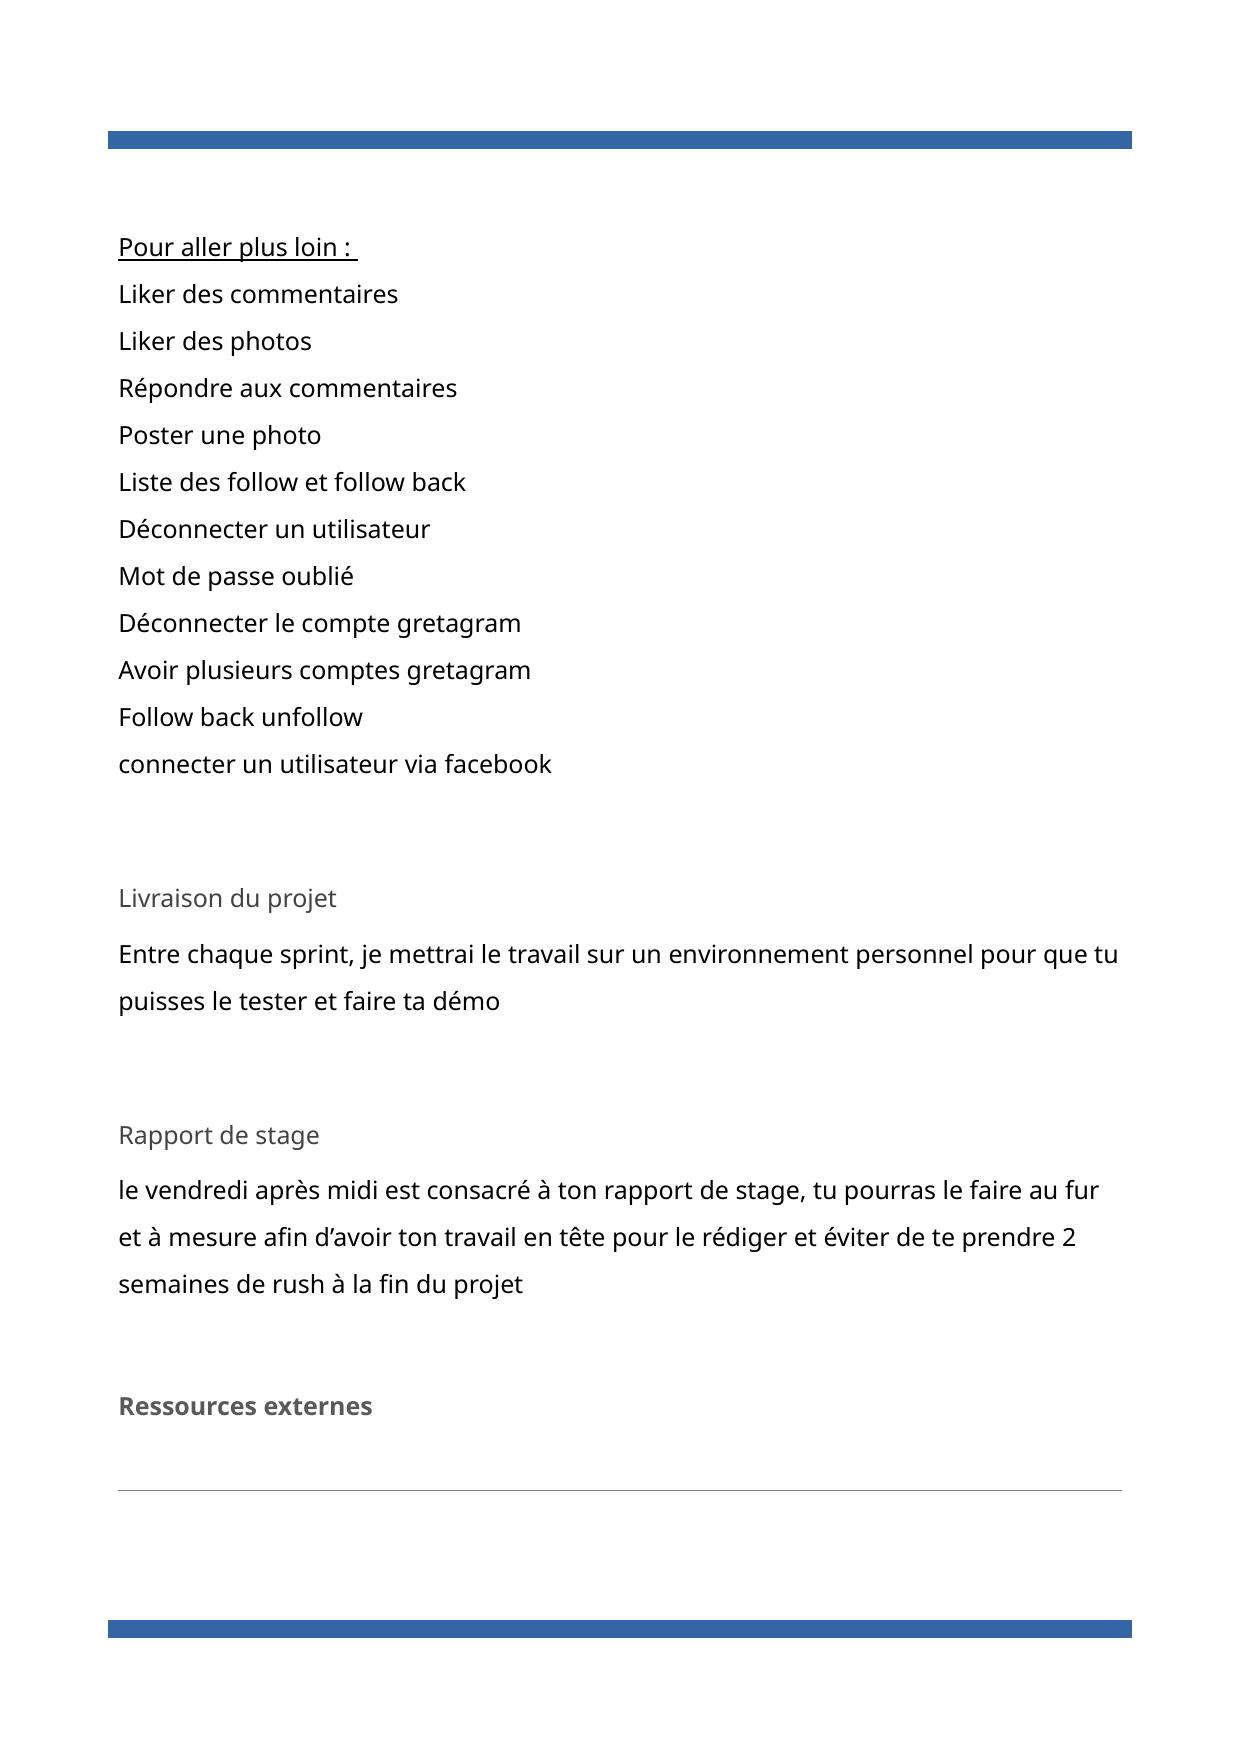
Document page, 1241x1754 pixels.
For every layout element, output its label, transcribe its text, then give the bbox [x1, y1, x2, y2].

subtitle Livraison du projet [118, 881, 1122, 915]
text connecter un utilisateur via facebook [118, 747, 1122, 781]
text Pour aller plus loin : [118, 230, 1122, 264]
subtitle Rapport de stage [118, 1117, 1122, 1151]
text Avoir plusieurs comptes gretagram [118, 653, 1122, 687]
text Répondre aux commentaires [118, 371, 1122, 405]
text le vendredi après midi est consacré à ton rapport de stage, tu pourras le faire au fur et à mesure afin d’avoir ton travail en tête pour le rédiger et éviter de te prendre 2 semaines de rush à la fin du projet [118, 1173, 1122, 1301]
text Poster une photo [118, 418, 1122, 452]
text Liste des follow et follow back [118, 465, 1122, 499]
text Liker des photos [118, 324, 1122, 358]
text Follow back unfollow [118, 700, 1122, 734]
text Déconnecter le compte gretagram [118, 606, 1122, 640]
text Mot de passe oublié [118, 559, 1122, 593]
subtitle Ressources externes [118, 1388, 1122, 1422]
text Déconnecter un utilisateur [118, 512, 1122, 546]
text Entre chaque sprint, je mettrai le travail sur un environnement personnel pour que tu puisses le tester et faire ta démo [118, 936, 1122, 1017]
text Liker des commentaires [118, 277, 1122, 311]
